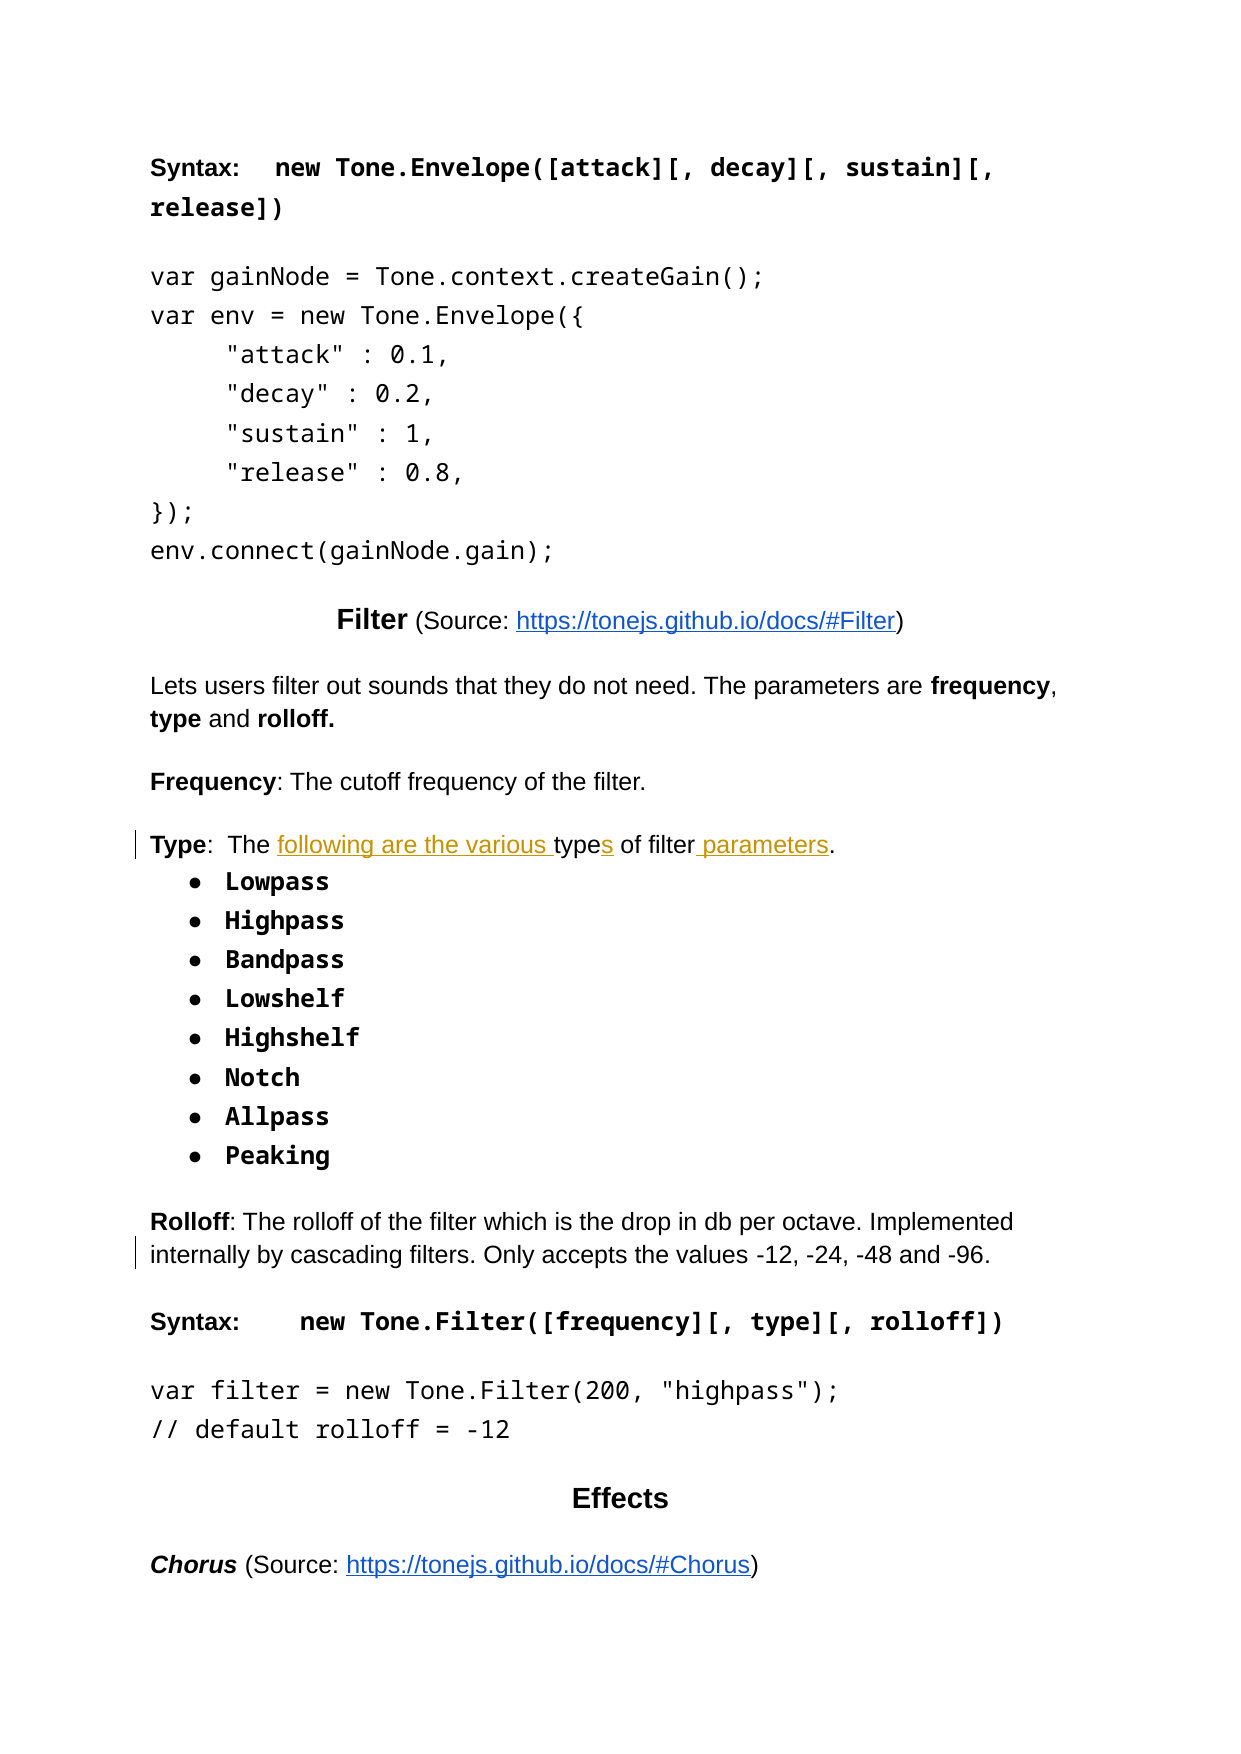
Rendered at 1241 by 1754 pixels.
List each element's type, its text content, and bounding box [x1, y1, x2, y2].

list Notch [187, 1059, 1090, 1093]
text Lets users filter out sounds that they do not need. The parameters are frequency, type and rolloff. [150, 671, 1090, 733]
text Rolloff: The rolloff of the filter which is the drop in db per octave. Implemented internally by cascading filters. Only accepts the values -12, -24, -48 and -96. [150, 1207, 1090, 1269]
text Frequency: The cutoff frequency of the filter. [150, 767, 1090, 796]
text // default rolloff = -12 [150, 1412, 1090, 1446]
list Lowshelf [187, 981, 1090, 1015]
list Lowpass [187, 863, 1090, 897]
text Syntax: new Tone.Envelope([attack][, decay][, sustain][, release]) [150, 150, 1090, 223]
list Peaking [187, 1137, 1090, 1172]
text Syntax: new Tone.Filter([frequency][, type][, rolloff]) [150, 1303, 1090, 1337]
text var filter = new Tone.Filter(200, "highpass"); [150, 1372, 1090, 1407]
list Bandpass [187, 942, 1090, 976]
list Allpass [187, 1098, 1090, 1132]
list Highshelf [187, 1020, 1090, 1054]
text var gainNode = Tone.context.createGain(); var env = new Tone.Envelope({ "attack" : 0.1, "decay" : 0.2, "sustain" : 1, "release" : 0.8, }); env.connect(gainNode.gain); [150, 258, 1090, 567]
text Filter (Source: https://tonejs.github.io/docs/#Filter) [150, 602, 1090, 636]
list Highpass [187, 902, 1090, 937]
text Type: The following are the various types of filter parameters. [150, 830, 1090, 859]
text Effects [150, 1481, 1090, 1514]
text Chorus (Source: https://tonejs.github.io/docs/#Chorus) [150, 1550, 1090, 1578]
